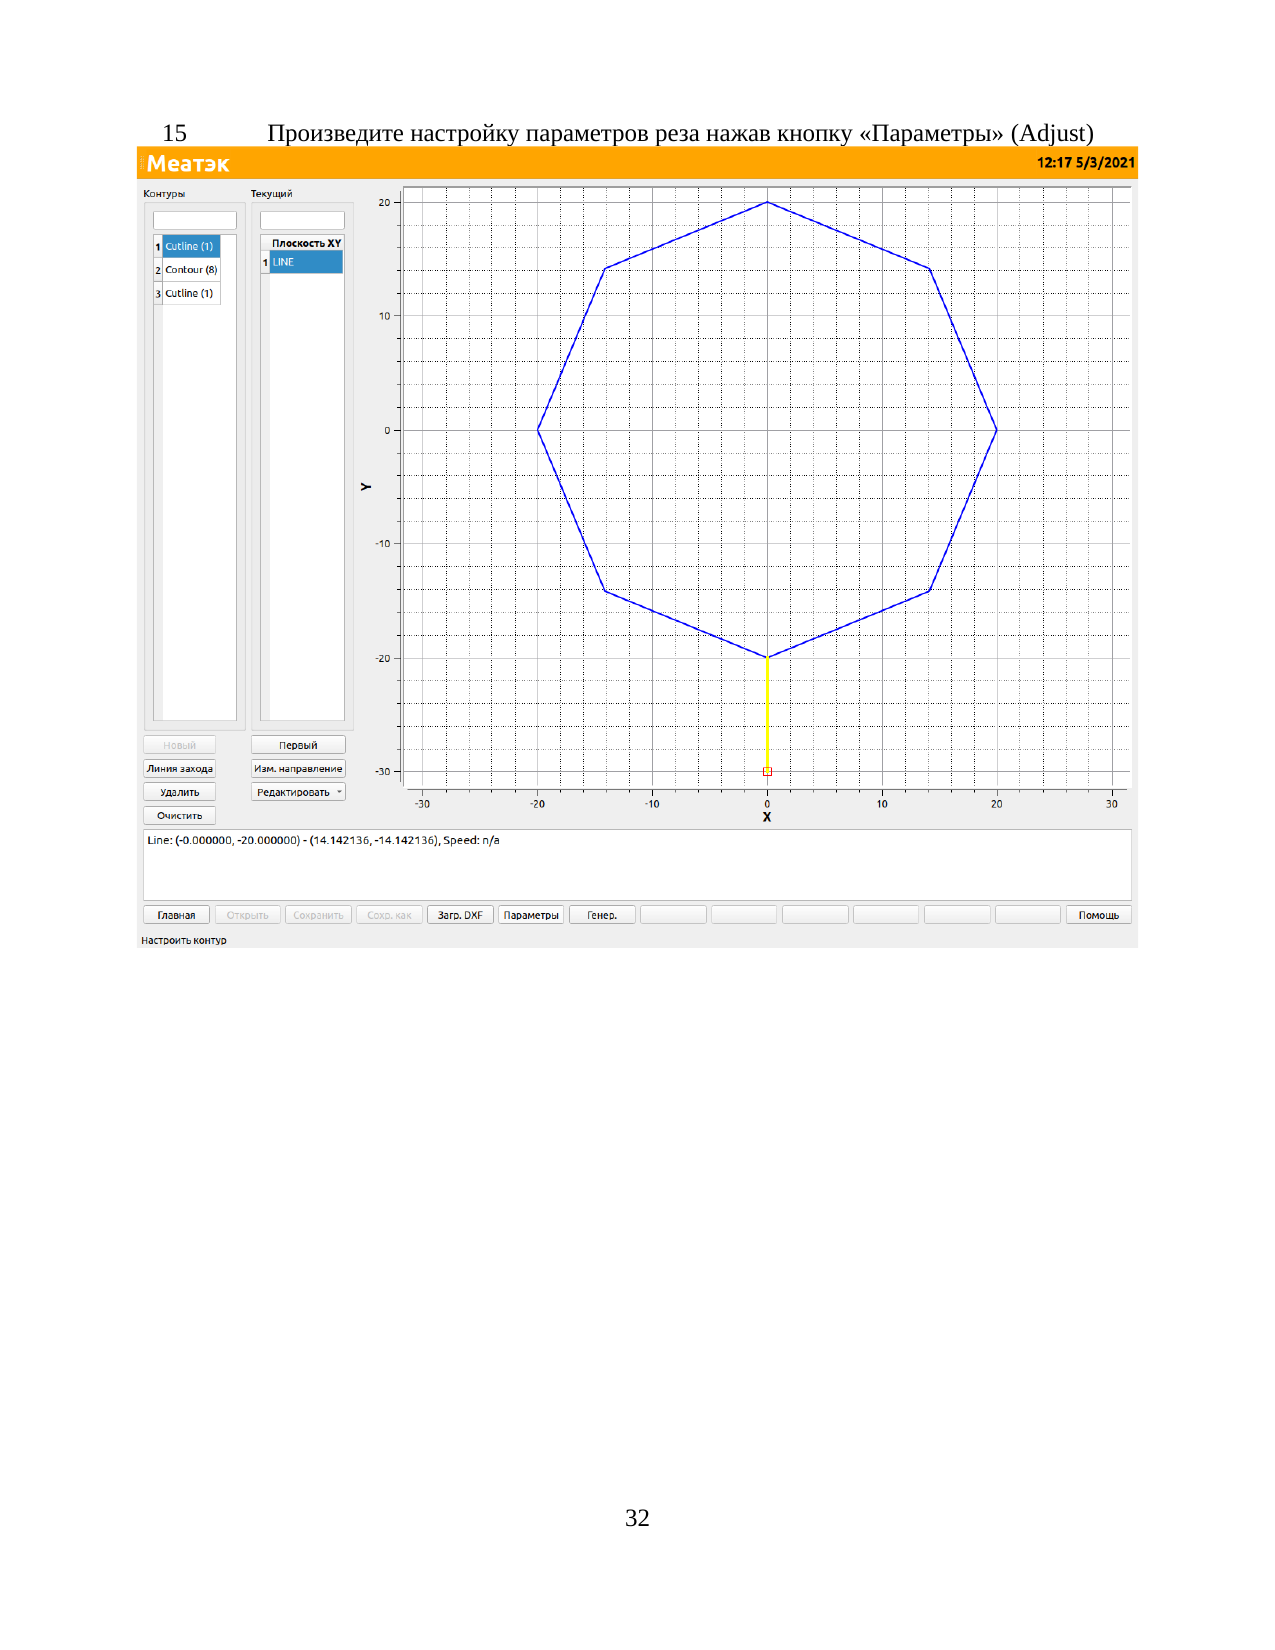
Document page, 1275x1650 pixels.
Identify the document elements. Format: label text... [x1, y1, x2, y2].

list Произведите настройку параметров реза нажав кнопку «Параметры» (Adjust) [156, 118, 1157, 147]
picture [136, 146, 1139, 948]
